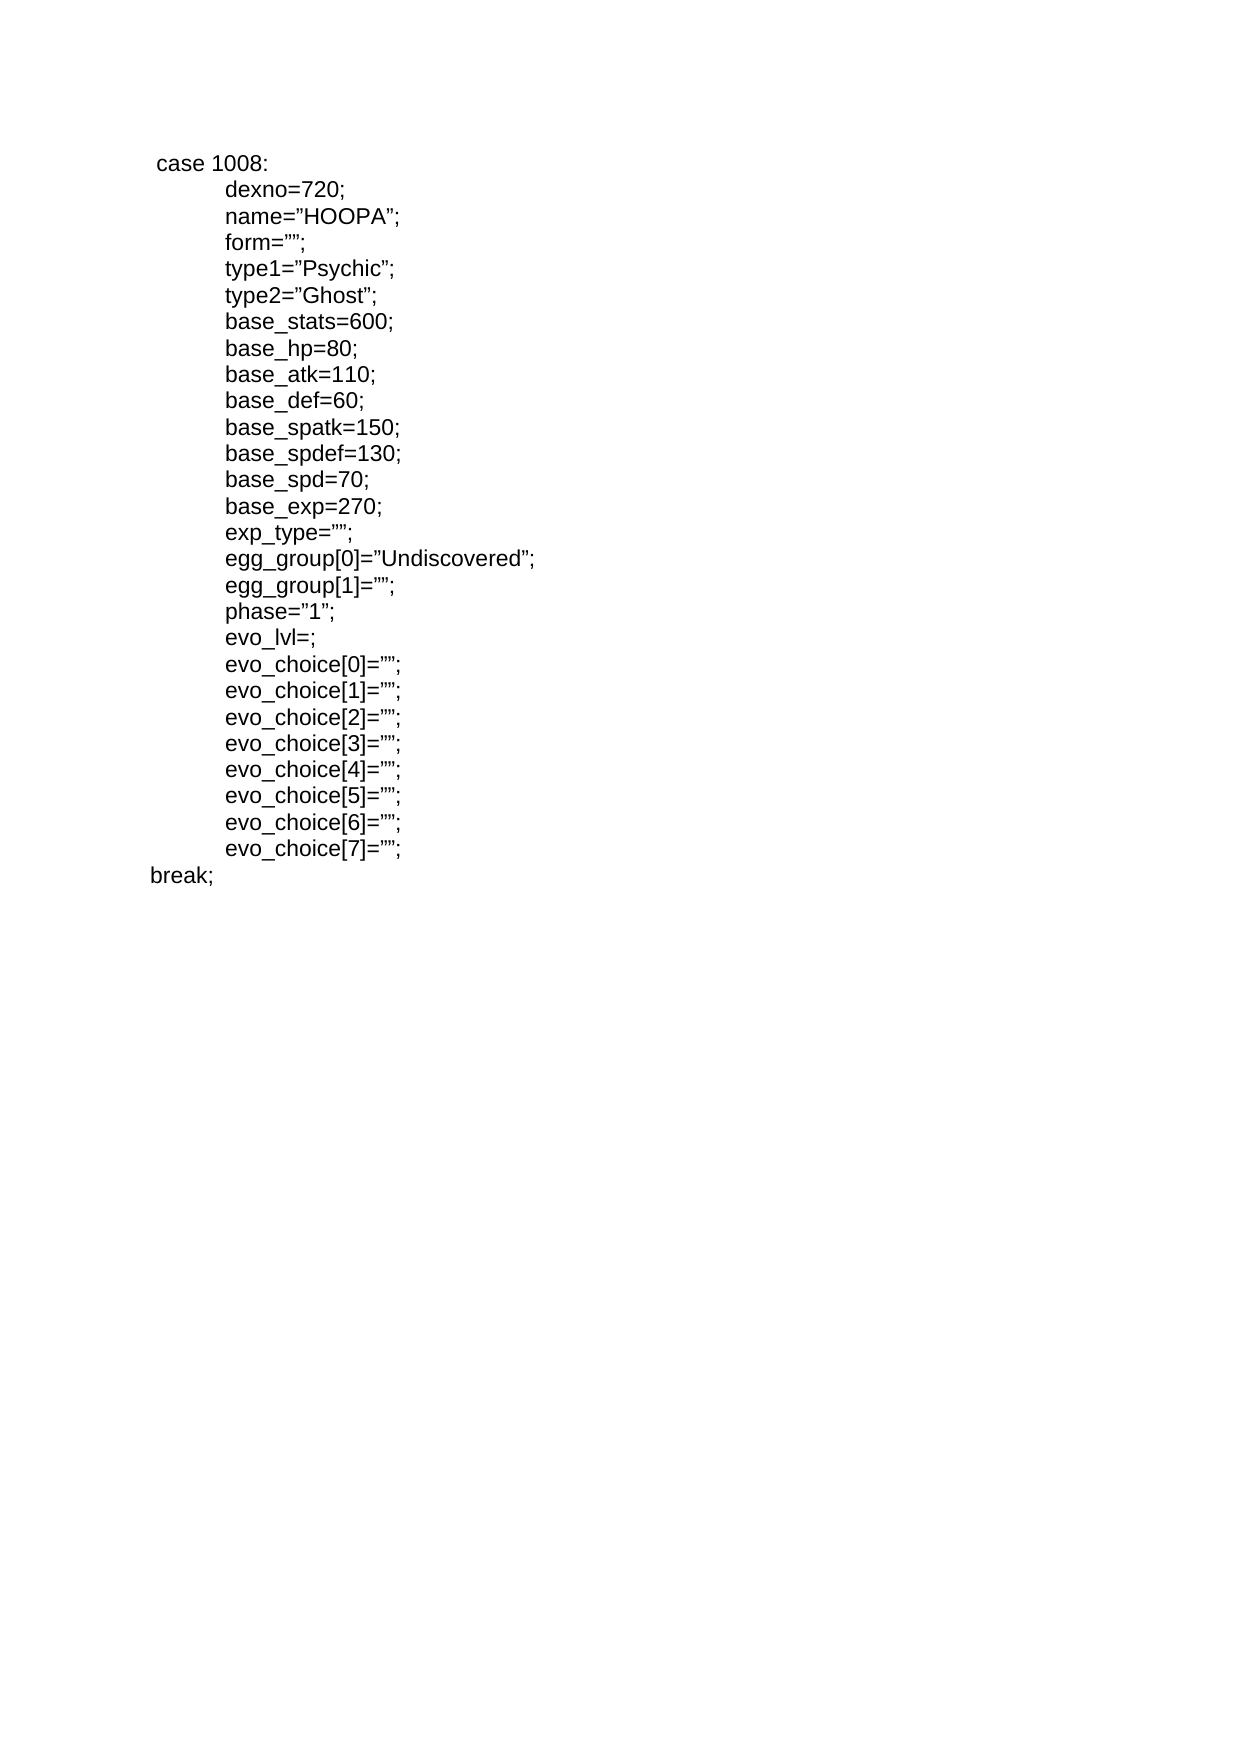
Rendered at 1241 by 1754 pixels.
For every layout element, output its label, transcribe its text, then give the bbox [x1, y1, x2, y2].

text base_stats=600; [150, 308, 1090, 334]
text phase=”1”; [150, 598, 1090, 624]
text evo_choice[3]=””; [150, 730, 1090, 756]
text type2=”Ghost”; [150, 282, 1090, 308]
text exp_type=””; [150, 519, 1090, 545]
text case 1008: [150, 150, 1090, 176]
text base_hp=80; [150, 334, 1090, 361]
text break; [150, 862, 1090, 888]
text name=”HOOPA”; [150, 203, 1090, 229]
text form=””; [150, 229, 1090, 255]
text type1=”Psychic”; [150, 255, 1090, 282]
text base_spatk=150; [150, 413, 1090, 440]
text base_def=60; [150, 387, 1090, 413]
text evo_choice[2]=””; [150, 703, 1090, 730]
text evo_choice[4]=””; [150, 756, 1090, 782]
text base_atk=110; [150, 361, 1090, 387]
text egg_group[0]=”Undiscovered”; [150, 545, 1090, 572]
text evo_lvl=; [150, 624, 1090, 651]
text evo_choice[0]=””; [150, 651, 1090, 677]
text dexno=720; [150, 176, 1090, 203]
text evo_choice[6]=””; [150, 809, 1090, 835]
text evo_choice[7]=””; [150, 835, 1090, 862]
text base_exp=270; [150, 493, 1090, 519]
text base_spdef=130; [150, 440, 1090, 466]
text evo_choice[1]=””; [150, 677, 1090, 703]
text evo_choice[5]=””; [150, 782, 1090, 809]
text base_spd=70; [150, 466, 1090, 493]
text egg_group[1]=””; [150, 572, 1090, 598]
